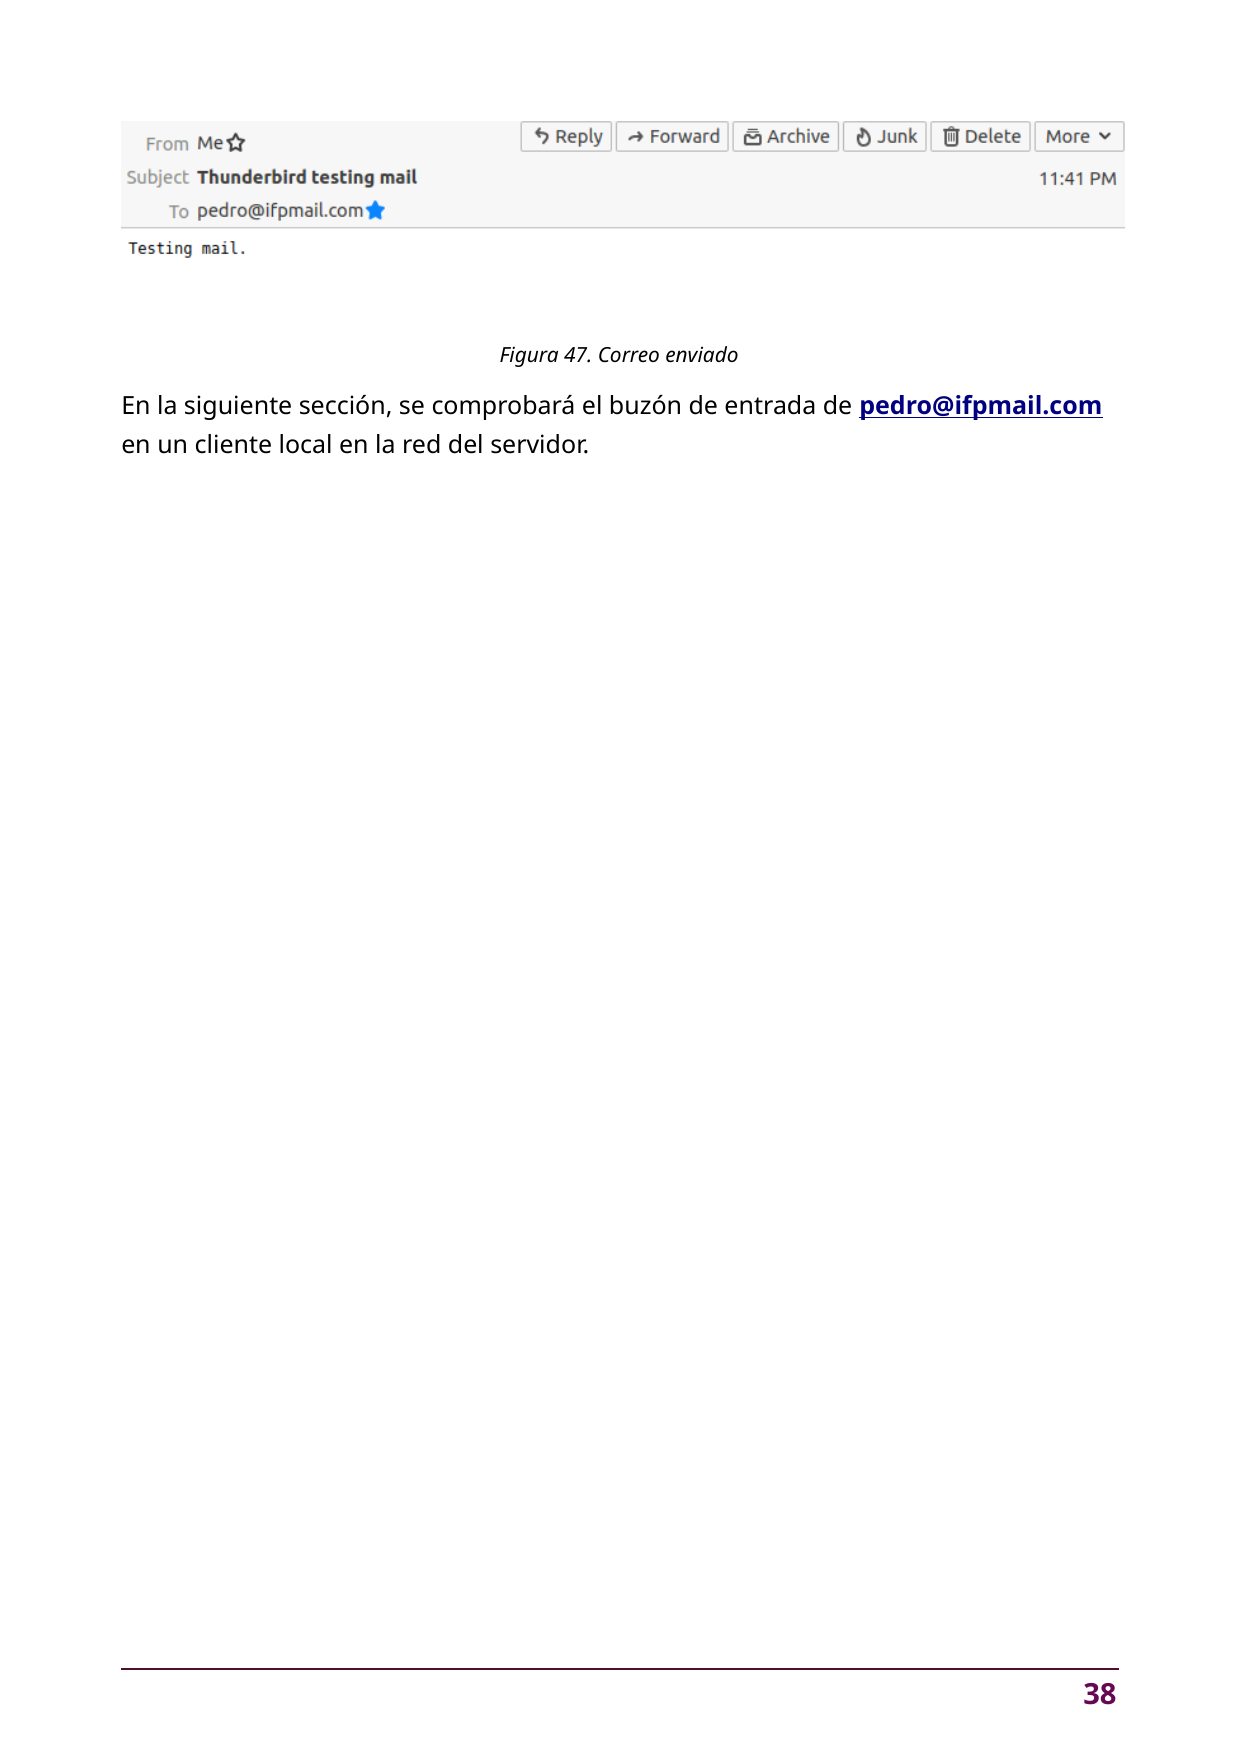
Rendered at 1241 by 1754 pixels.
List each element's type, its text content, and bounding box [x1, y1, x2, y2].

text En la siguiente sección, se comprobará el buzón de entrada de pedro@ifpmail.com en un cliente local en la red del servidor. [121, 388, 1119, 461]
text Figura 47. Correo enviado [121, 337, 1119, 369]
picture [121, 121, 1125, 337]
